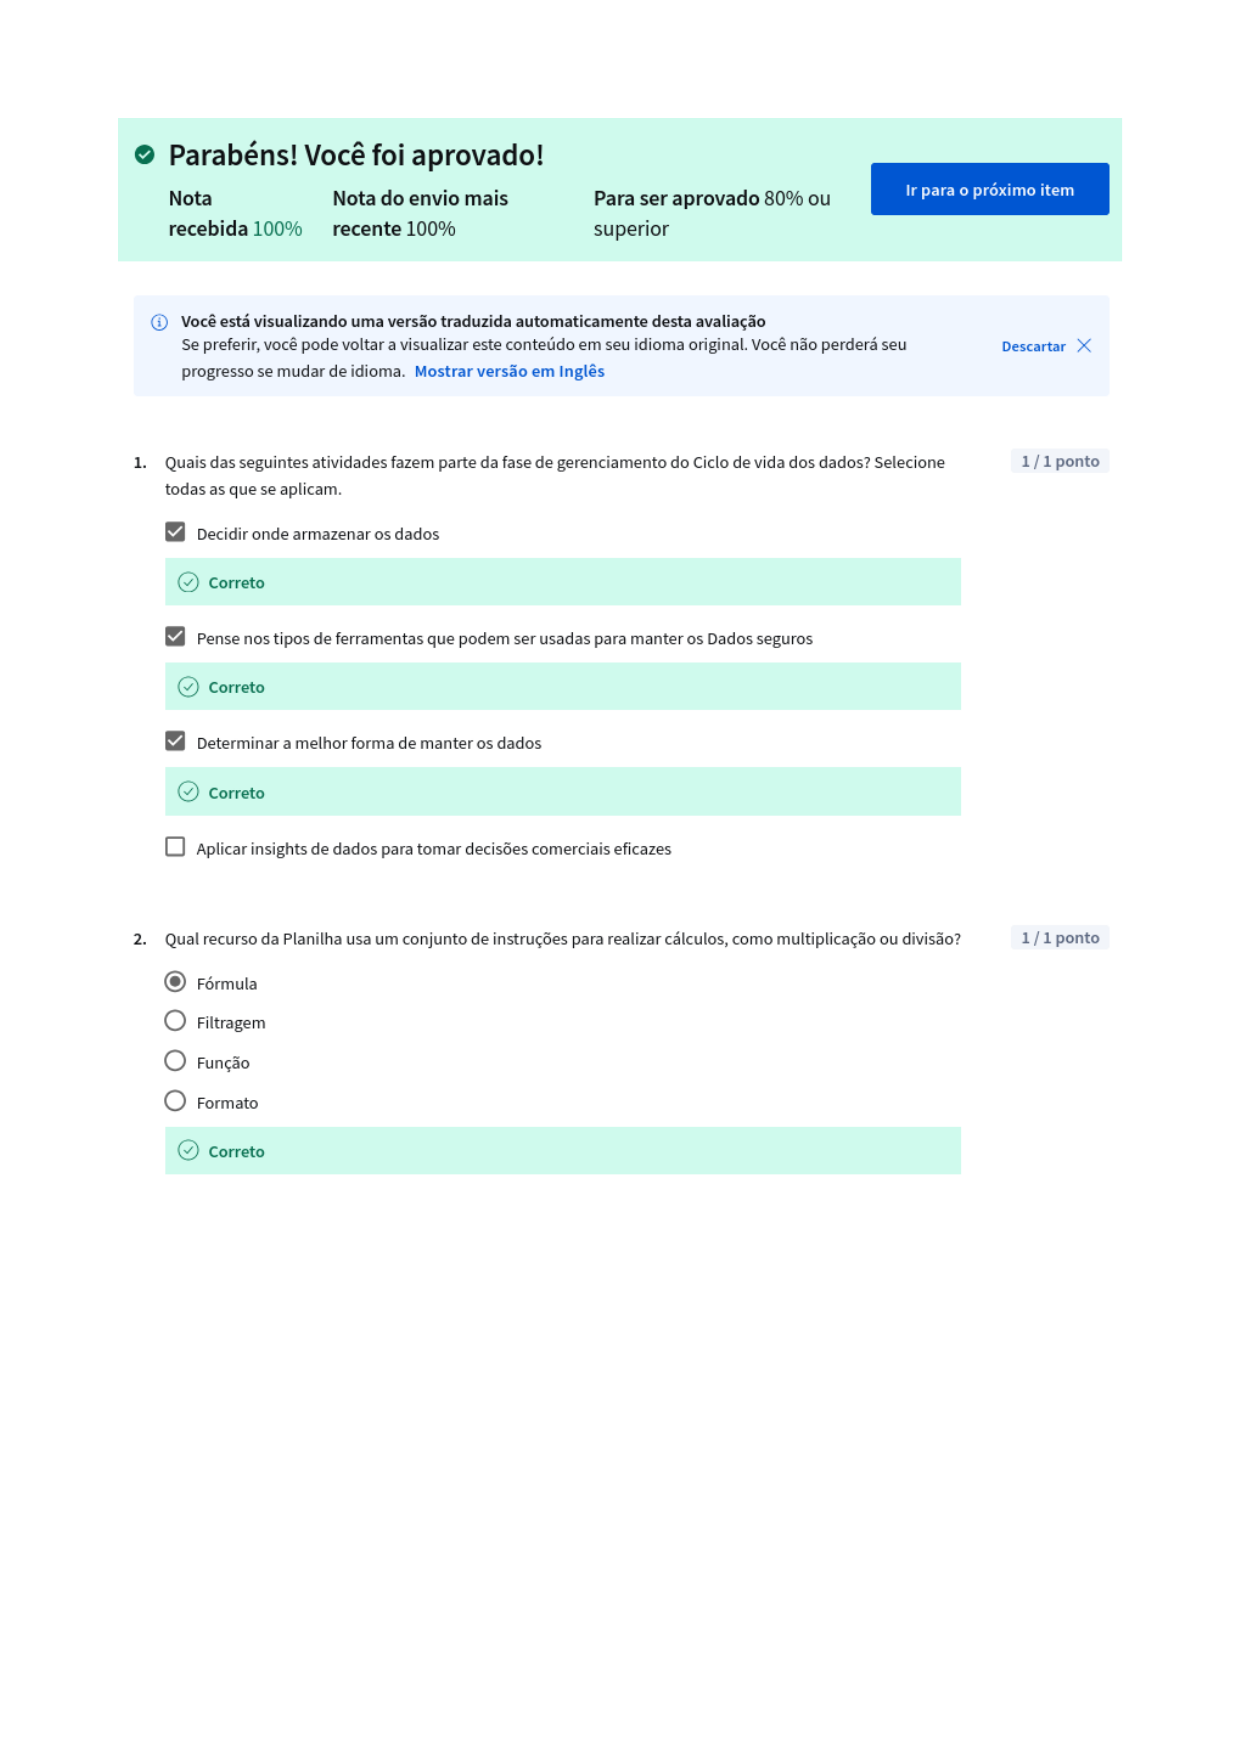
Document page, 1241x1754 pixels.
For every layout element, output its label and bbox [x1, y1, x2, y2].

picture [118, 118, 1123, 1189]
